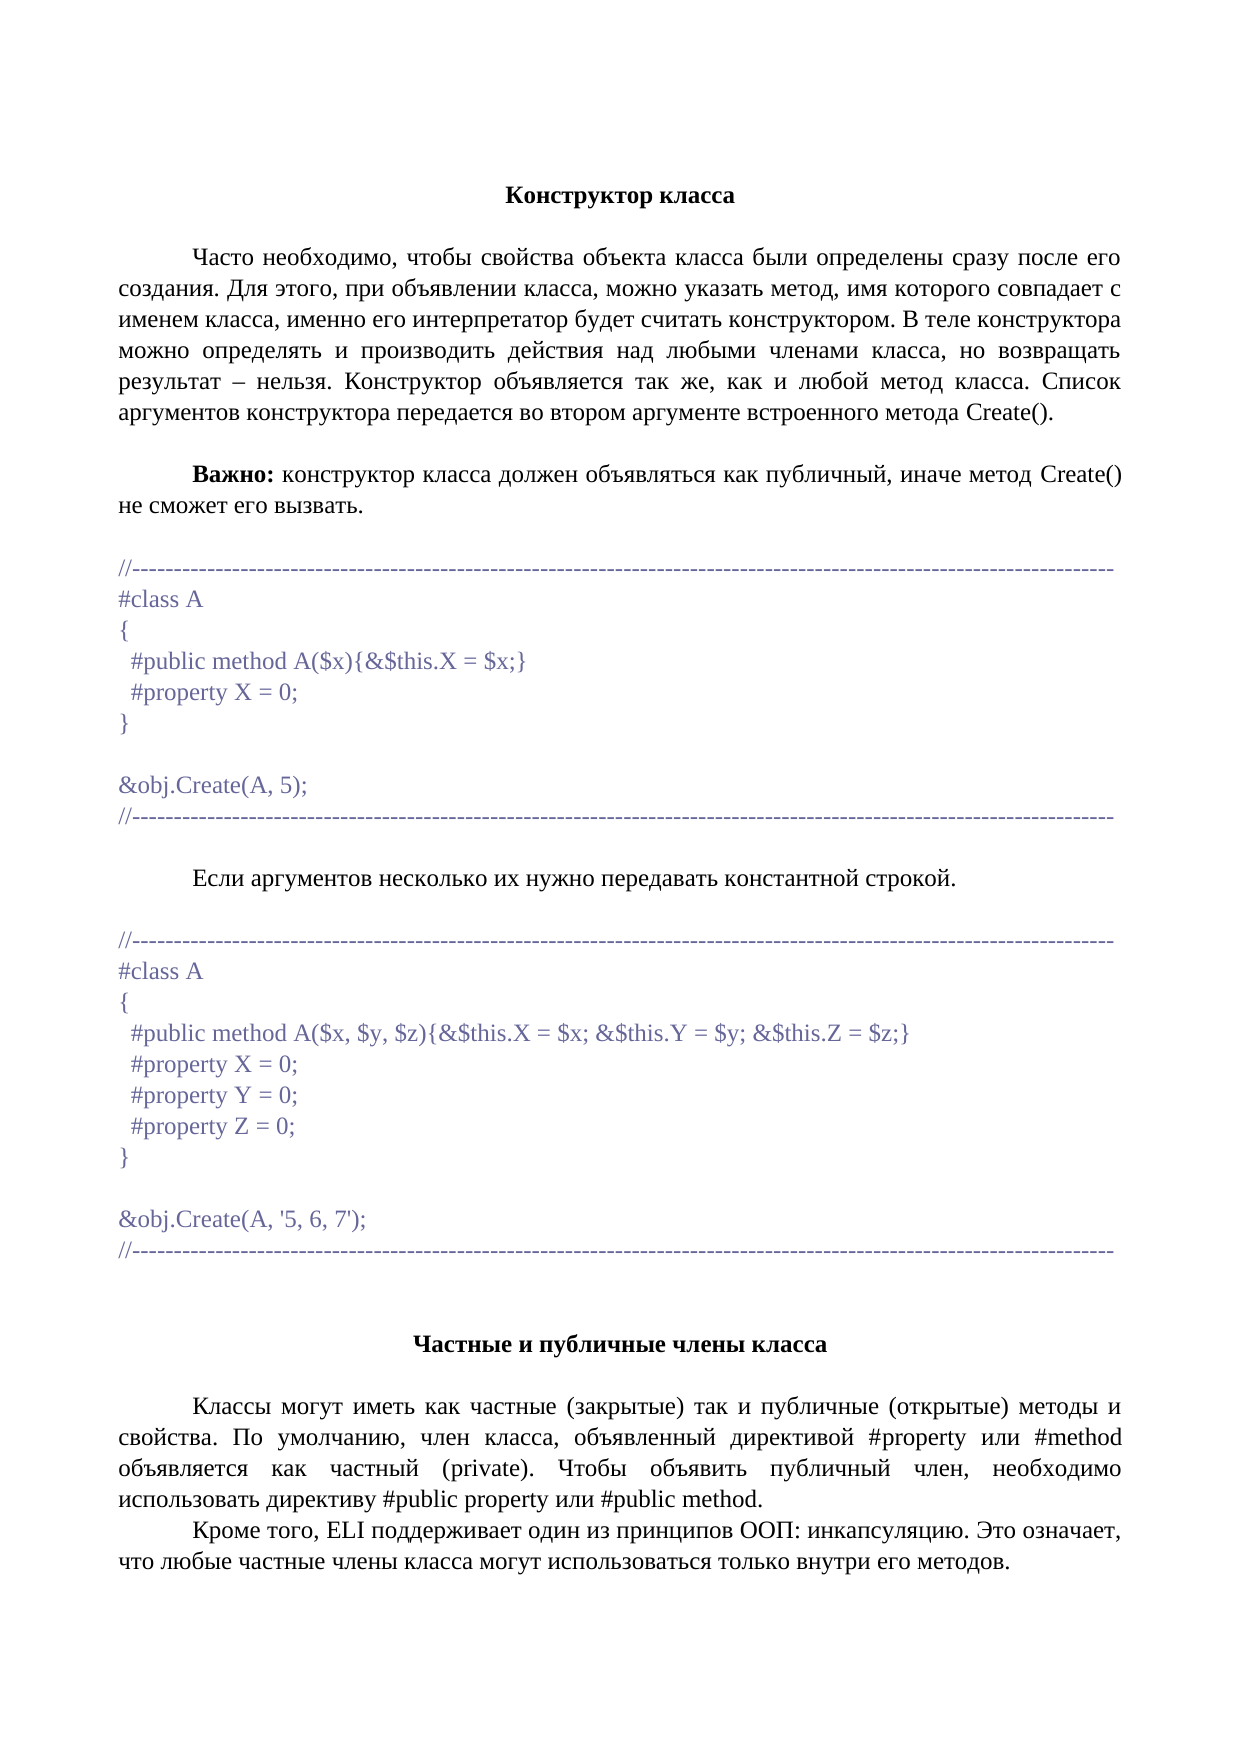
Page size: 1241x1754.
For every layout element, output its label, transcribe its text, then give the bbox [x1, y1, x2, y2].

text Если аргументов несколько их нужно передавать константной строкой. [118, 863, 1122, 892]
text //---------------------------------------------------------------------------------------------------------------------- [118, 1236, 1122, 1264]
text #property Z = 0; [118, 1111, 1122, 1140]
text #public method A($x, $y, $z){&$this.X = $x; &$this.Y = $y; &$this.Z = $z;} [118, 1018, 1122, 1047]
text //---------------------------------------------------------------------------------------------------------------------- [118, 925, 1122, 954]
text &obj.Create(A, '5, 6, 7'); [118, 1204, 1122, 1233]
text //---------------------------------------------------------------------------------------------------------------------- [118, 553, 1122, 581]
text } [118, 1142, 1122, 1171]
text Важно: конструктор класса должен объявляться как публичный, иначе метод Create() не сможет его вызвать. [118, 459, 1122, 519]
text #property Y = 0; [118, 1080, 1122, 1109]
text //---------------------------------------------------------------------------------------------------------------------- [118, 801, 1122, 830]
text #public method A($x){&$this.X = $x;} [118, 646, 1122, 674]
text #property X = 0; [118, 1049, 1122, 1078]
text #class A [118, 956, 1122, 985]
text Кроме того, ELI поддерживает один из принципов ООП: инкапсуляцию. Это означает, что любые частные члены класса могут использоваться только внутри его методов. [118, 1515, 1122, 1575]
text Конструктор класса [118, 180, 1122, 209]
text &obj.Create(A, 5); [118, 770, 1122, 799]
text #property X = 0; [118, 677, 1122, 706]
text { [118, 615, 1122, 643]
text { [118, 987, 1122, 1016]
text #class A [118, 584, 1122, 612]
text Классы могут иметь как частные (закрытые) так и публичные (открытые) методы и свойства. По умолчанию, член класса, объявленный директивой #property или #method объявляется как частный (private). Чтобы объявить публичный член, необходимо использовать директиву #public property или #public method. [118, 1391, 1122, 1513]
text } [118, 708, 1122, 737]
text Часто необходимо, чтобы свойства объекта класса были определены сразу после его создания. Для этого, при объявлении класса, можно указать метод, имя которого совпадает с именем класса, именно его интерпретатор будет считать конструктором. В теле конструктора можно определять и производить действия над любыми членами класса, но возвращать результат – нельзя. Конструктор объявляется так же, как и любой метод класса. Список аргументов конструктора передается во втором аргументе встроенного метода Create(). [118, 242, 1122, 426]
text Частные и публичные члены класса [118, 1329, 1122, 1357]
